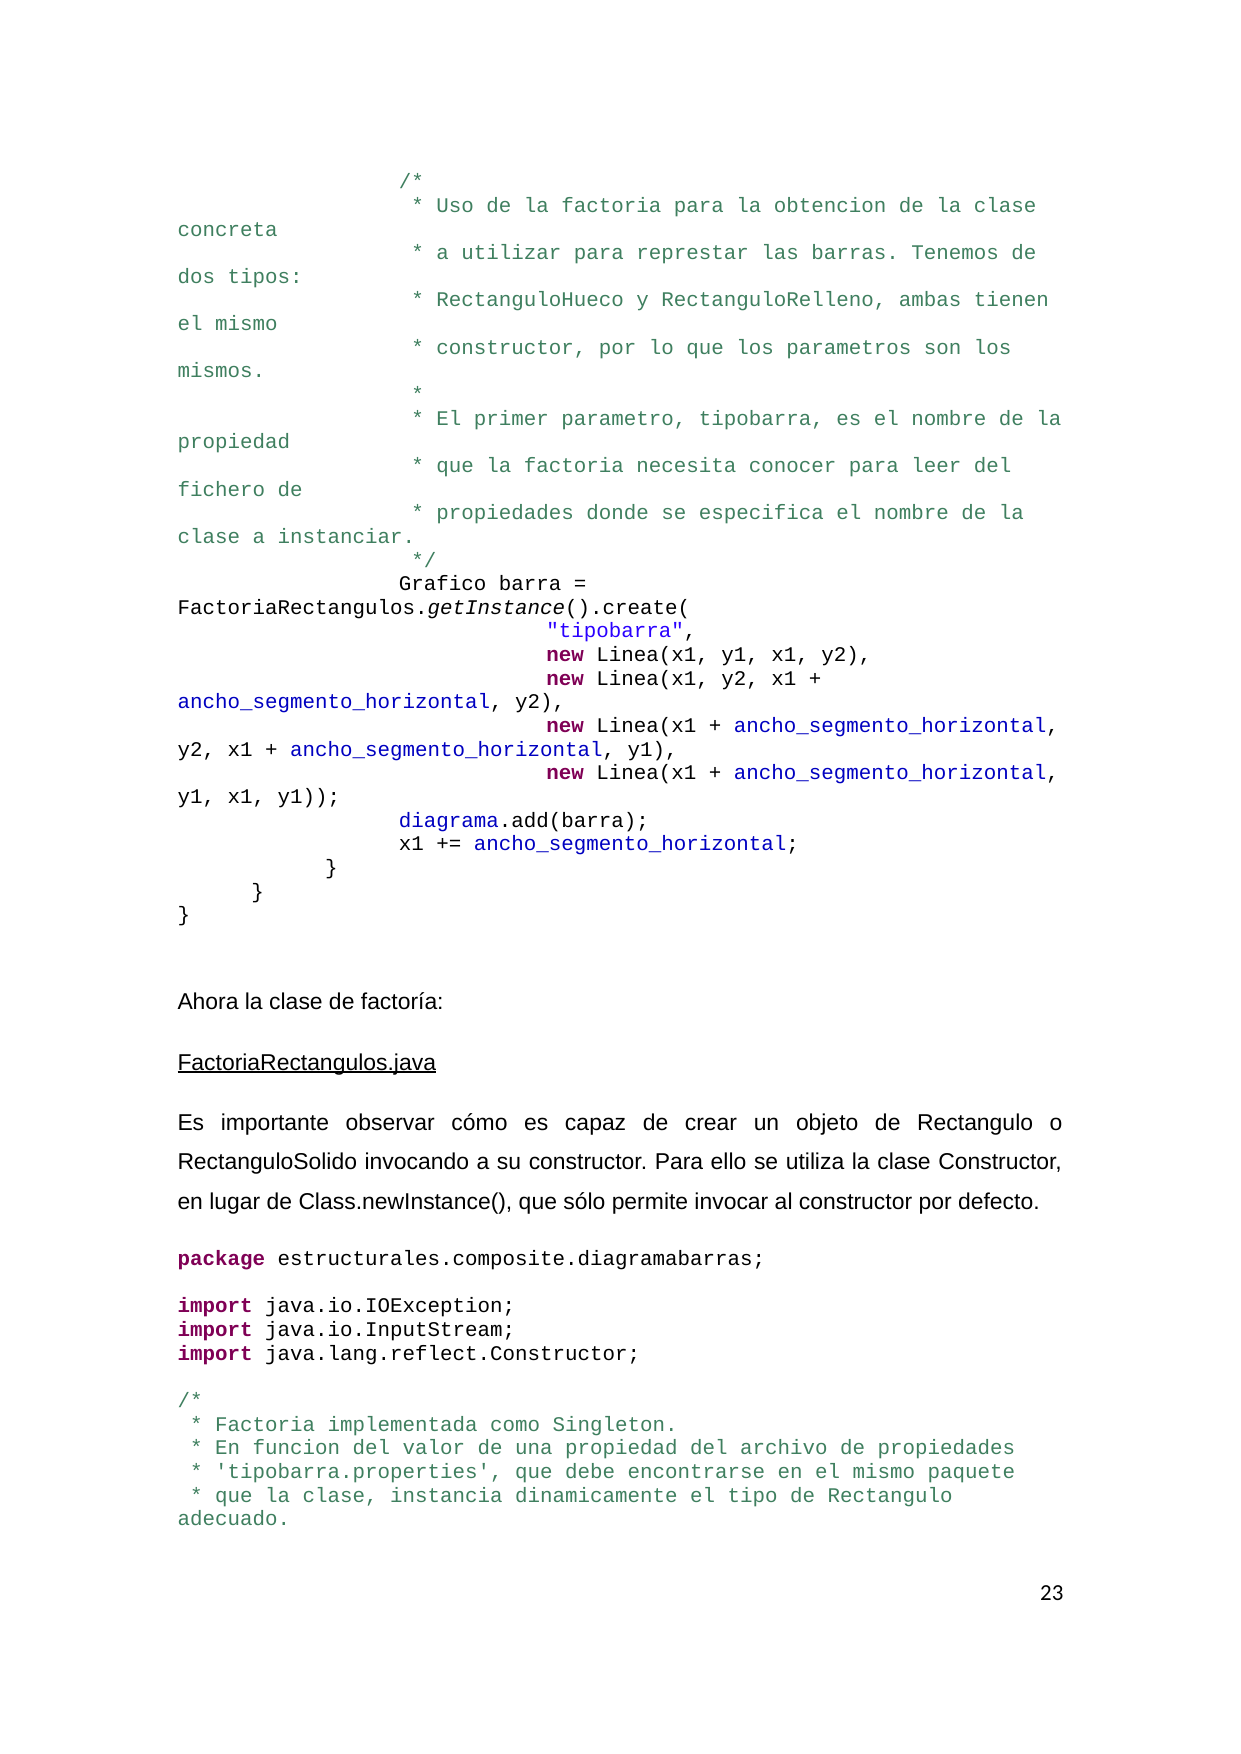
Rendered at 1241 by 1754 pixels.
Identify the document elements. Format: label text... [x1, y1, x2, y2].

text */ [177, 549, 1063, 573]
text new Linea(x1, y1, x1, y2), [177, 644, 1063, 668]
text package estructurales.composite.diagramabarras; [177, 1248, 1063, 1272]
text Es importante observar cómo es capaz de crear un objeto de Rectangulo o RectanguloSolido invocando a su constructor. Para ello se utiliza la clase Constructor, en lugar de Class.newInstance(), que sólo permite invocar al constructor por defecto. [177, 1109, 1063, 1214]
text } [177, 904, 1063, 928]
text * que la factoria necesita conocer para leer del fichero de [177, 455, 1063, 502]
text * Factoria implementada como Singleton. [177, 1414, 1063, 1437]
text new Linea(x1 + ancho_segmento_horizontal, y2, x1 + ancho_segmento_horizontal, y1), [177, 715, 1063, 762]
text * RectanguloHueco y RectanguloRelleno, ambas tienen el mismo [177, 289, 1063, 337]
text Grafico barra = FactoriaRectangulos.getInstance().create( [177, 573, 1063, 621]
text import java.io.InputStream; [177, 1319, 1063, 1343]
text x1 += ancho_segmento_horizontal; [177, 833, 1063, 857]
text * constructor, por lo que los parametros son los mismos. [177, 337, 1063, 384]
text diagrama.add(barra); [177, 810, 1063, 833]
text /* [177, 171, 1063, 195]
text } [177, 881, 1063, 904]
text import java.lang.reflect.Constructor; [177, 1343, 1063, 1366]
text new Linea(x1, y2, x1 + ancho_segmento_horizontal, y2), [177, 668, 1063, 715]
text } [177, 857, 1063, 881]
text * a utilizar para represtar las barras. Tenemos de dos tipos: [177, 242, 1063, 289]
text "tipobarra", [177, 621, 1063, 644]
text import java.io.IOException; [177, 1295, 1063, 1319]
text Ahora la clase de factoría: [177, 988, 1063, 1014]
text FactoriaRectangulos.java [177, 1048, 1063, 1075]
text * [177, 384, 1063, 408]
text * Uso de la factoria para la obtencion de la clase concreta [177, 195, 1063, 242]
text new Linea(x1 + ancho_segmento_horizontal, y1, x1, y1)); [177, 762, 1063, 810]
text * El primer parametro, tipobarra, es el nombre de la propiedad [177, 408, 1063, 455]
text /* [177, 1390, 1063, 1414]
text * que la clase, instancia dinamicamente el tipo de Rectangulo adecuado. [177, 1484, 1063, 1532]
text * 'tipobarra.properties', que debe encontrarse en el mismo paquete [177, 1461, 1063, 1484]
text * propiedades donde se especifica el nombre de la clase a instanciar. [177, 502, 1063, 549]
text * En funcion del valor de una propiedad del archivo de propiedades [177, 1437, 1063, 1461]
